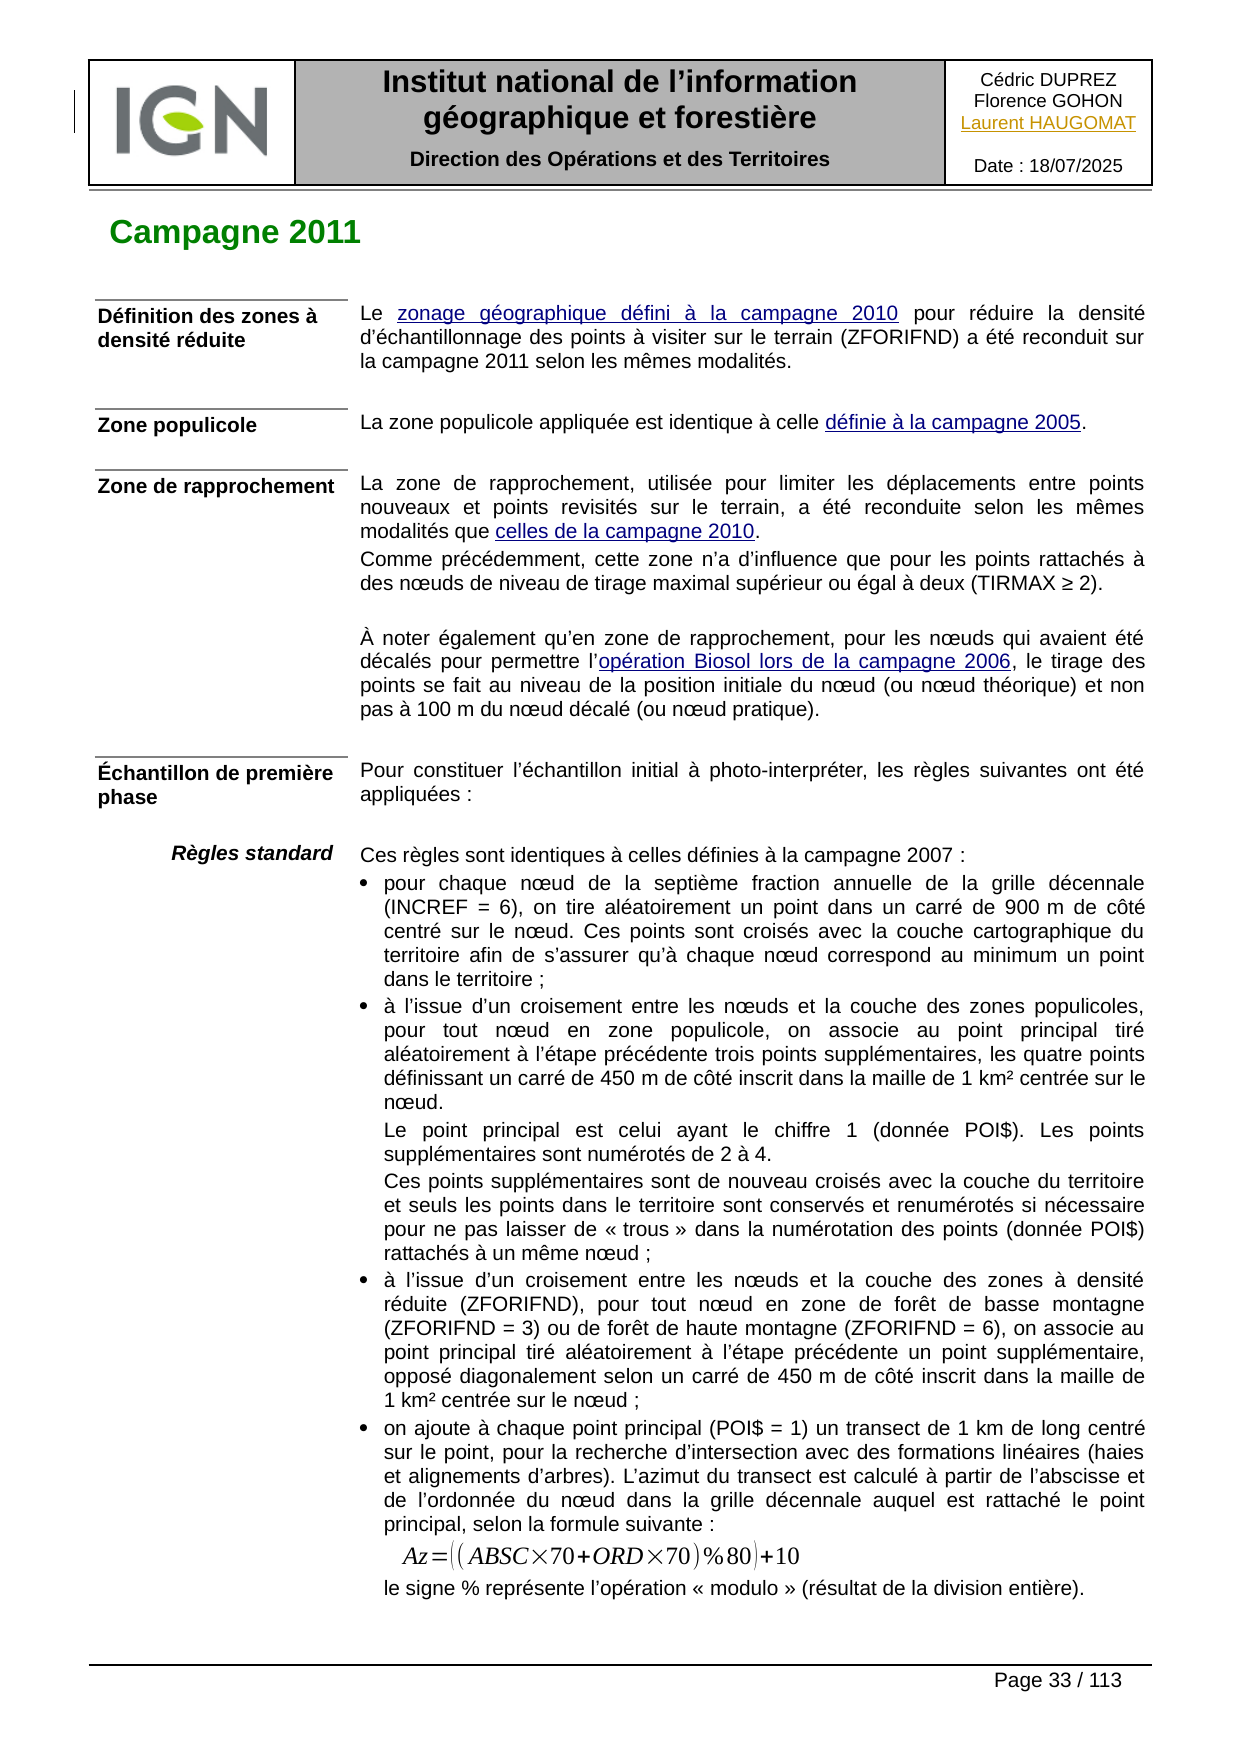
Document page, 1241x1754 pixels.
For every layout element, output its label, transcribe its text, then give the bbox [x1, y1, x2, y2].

table_cell Pour constituer l’échantillon initial à photo-interpréter, les règles suivantes ont été appliquées : [354, 755, 1152, 839]
subtitle Campagne 2011 [88, 190, 1152, 271]
table_header Le zonage géographique défini à la campagne 2010 pour réduire la densité d’échantillonnage des points à visiter sur le terrain (ZFORIFND) a été reconduit sur la campagne 2011 selon les mêmes modalités. [354, 298, 1152, 406]
table_cell Échantillon de première phase [89, 755, 354, 839]
table_cell Ces règles sont identiques à celles définies à la campagne 2007 : pour chaque nœud de la septième fraction annuelle de la grille décennale (INCREF = 6), on tire aléatoirement un point dans un carré de 900 m de côté centré sur le nœud. Ces points sont croisés avec la couche cartographique du territoire afin de s’assurer qu’à chaque nœud correspond au minimum un point dans le territoire ; à l’issue d’un croisement entre les nœuds et la couche des zones populicoles, pour tout nœud en zone populicole, on associe au point principal tiré aléatoirement à l’étape précédente trois points supplémentaires, les quatre points définissant un carré de 450 m de côté inscrit dans la maille de 1 km² centrée sur le nœud. Le point principal est celui ayant le chiffre 1 (donnée POI$). Les points supplémentaires sont numérotés de 2 à 4. Ces points supplémentaires sont de nouveau croisés avec la couche du territoire et seuls les points dans le territoire sont conservés et renumérotés si nécessaire pour ne pas laisser de « trous » dans la numérotation des points (donnée POI$) rattachés à un même nœud ; à l’issue d’un croisement entre les nœuds et la couche des zones à densité réduite (ZFORIFND), pour tout nœud en zone de forêt de basse montagne (ZFORIFND = 3) ou de forêt de haute montagne (ZFORIFND = 6), on associe au point principal tiré aléatoirement à l’étape précédente un point supplémentaire, opposé diagonalement selon un carré de 450 m de côté inscrit dans la maille de 1 km² centrée sur le nœud ; on ajoute à chaque point principal (POI$ = 1) un transect de 1 km de long centré sur le point, pour la recherche d’intersection avec des formations linéaires (haies et alignements d’arbres). L’azimut du transect est calculé à partir de l’abscisse et de l’ordonnée du nœud dans la grille décennale auquel est rattaché le point principal, selon la formule suivante : le signe % représente l’opération « modulo » (résultat de la division entière). [354, 840, 1152, 1633]
table_cell La zone populicole appliquée est identique à celle définie à la campagne 2005. [354, 406, 1152, 467]
table_header Définition des zones à densité réduite [89, 298, 354, 406]
picture [91, 62, 293, 180]
table_cell La zone de rapprochement, utilisée pour limiter les déplacements entre points nouveaux et points revisités sur le terrain, a été reconduite selon les mêmes modalités que celles de la campagne 2010. Comme précédemment, cette zone n’a d’influence que pour les points rattachés à des nœuds de niveau de tirage maximal supérieur ou égal à deux (TIRMAX ≥ 2). À noter également qu’en zone de rapprochement, pour les nœuds qui avaient été décalés pour permettre l’opération Biosol lors de la campagne 2006, le tirage des points se fait au niveau de la position initiale du nœud (ou nœud théorique) et non pas à 100 m du nœud décalé (ou nœud pratique). [354, 468, 1152, 754]
table_cell Zone de rapprochement [89, 468, 354, 754]
table_cell Règles standard [89, 840, 354, 1633]
table_cell Zone populicole [89, 406, 354, 467]
